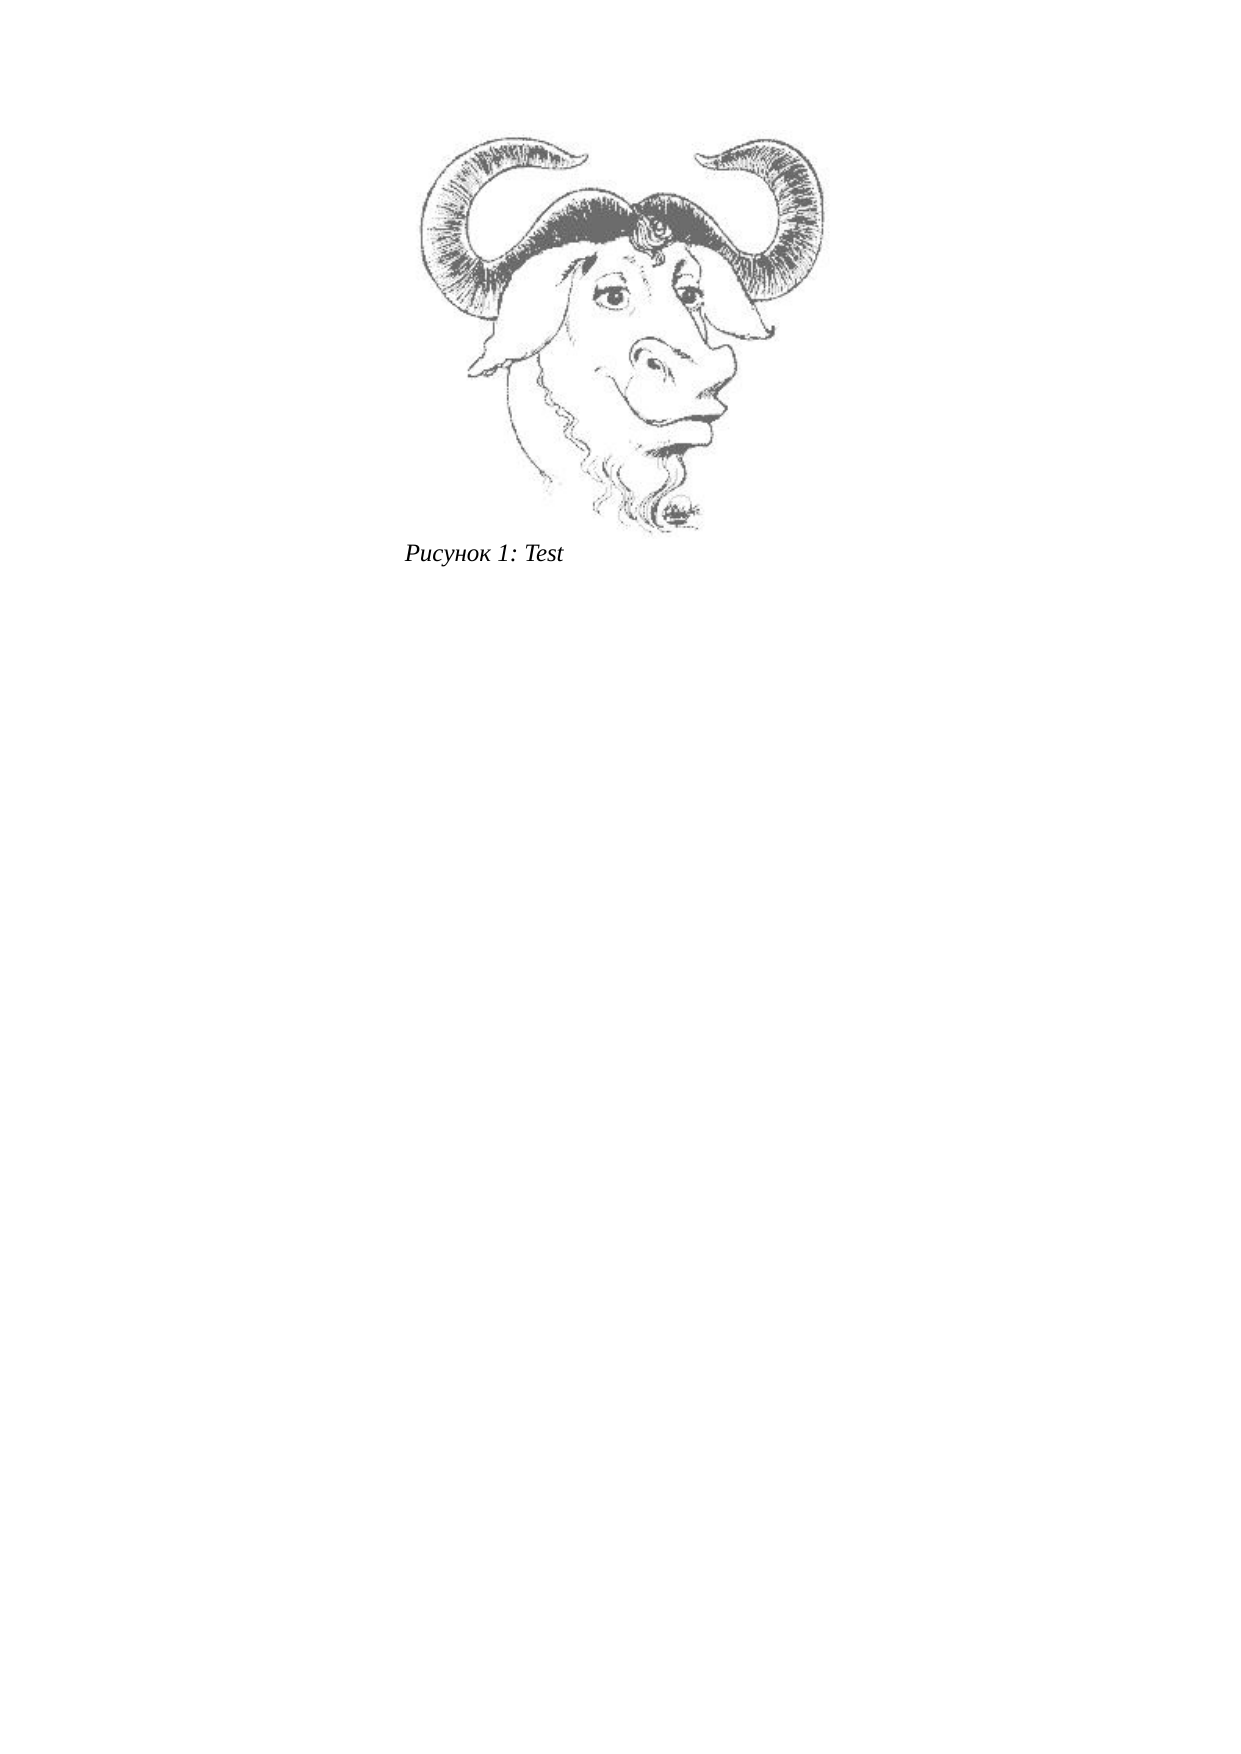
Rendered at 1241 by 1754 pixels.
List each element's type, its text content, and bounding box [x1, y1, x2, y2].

text Рисунок 1: Test [404, 539, 836, 567]
picture [404, 130, 836, 539]
